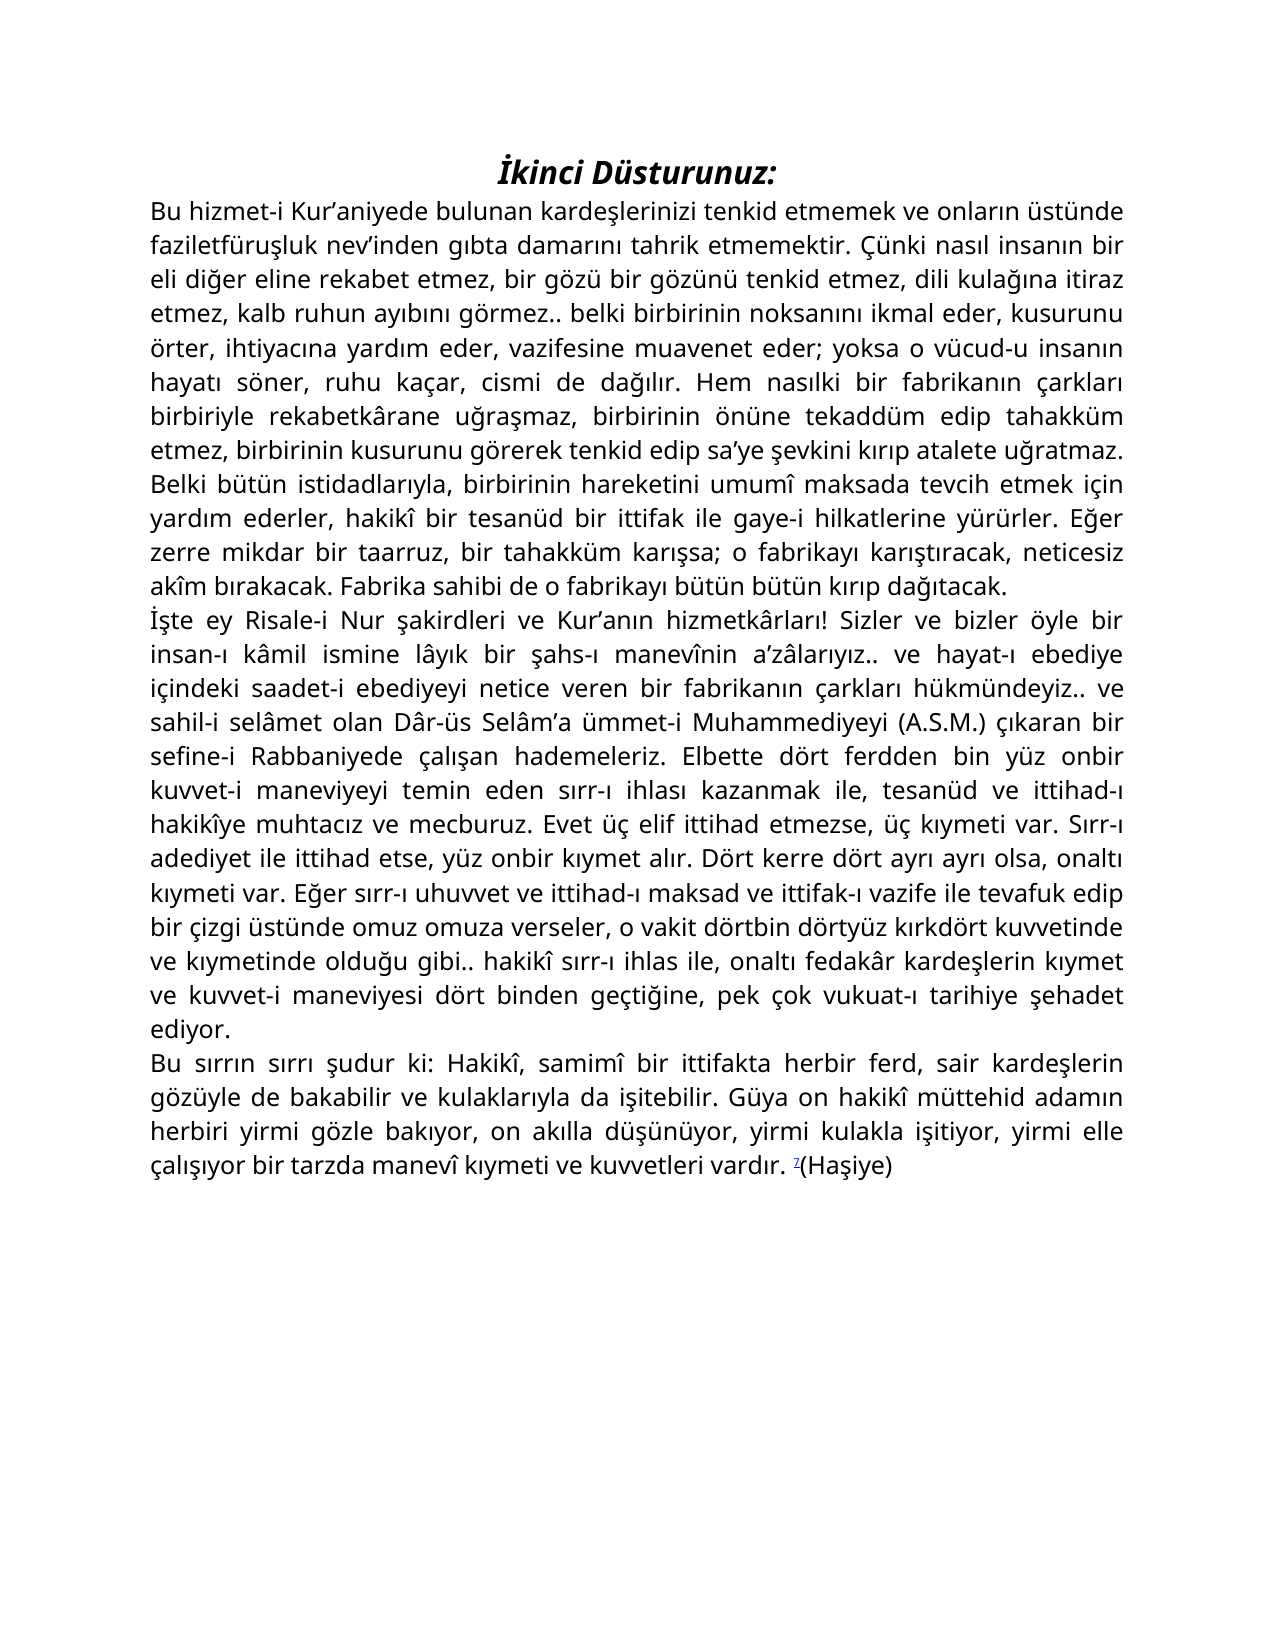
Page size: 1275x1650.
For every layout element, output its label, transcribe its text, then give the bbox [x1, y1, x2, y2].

text İşte ey Risale-i Nur şakirdleri ve Kur’anın hizmetkârları! Sizler ve bizler öyle bir insan-ı kâmil ismine lâyık bir şahs-ı manevînin a’zâlarıyız.. ve hayat-ı ebediye içindeki saadet-i ebediyeyi netice veren bir fabrikanın çarkları hükmündeyiz.. ve sahil-i selâmet olan Dâr-üs Selâm’a ümmet-i Muhammediyeyi (A.S.M.) çıkaran bir sefine-i Rabbaniyede çalışan hademeleriz. Elbette dört ferdden bin yüz onbir kuvvet-i maneviyeyi temin eden sırr-ı ihlası kazanmak ile, tesanüd ve ittihad-ı hakikîye muhtacız ve mecburuz. Evet üç elif ittihad etmezse, üç kıymeti var. Sırr-ı adediyet ile ittihad etse, yüz onbir kıymet alır. Dört kerre dört ayrı ayrı olsa, onaltı kıymeti var. Eğer sırr-ı uhuvvet ve ittihad-ı maksad ve ittifak-ı vazife ile tevafuk edip bir çizgi üstünde omuz omuza verseler, o vakit dörtbin dörtyüz kırkdört kuvvetinde ve kıymetinde olduğu gibi.. hakikî sırr-ı ihlas ile, onaltı fedakâr kardeşlerin kıymet ve kuvvet-i maneviyesi dört binden geçtiğine, pek çok vukuat-ı tarihiye şehadet ediyor. [150, 603, 1125, 1046]
text Bu sırrın sırrı şudur ki: Hakikî, samimî bir ittifakta herbir ferd, sair kardeşlerin gözüyle de bakabilir ve kulaklarıyla da işitebilir. Güya on hakikî müttehid adamın herbiri yirmi gözle bakıyor, on akılla düşünüyor, yirmi kulakla işitiyor, yirmi elle çalışıyor bir tarzda manevî kıymeti ve kuvvetleri vardır. 7(Haşiye) [150, 1046, 1125, 1182]
text Bu hizmet-i Kur’aniyede bulunan kardeşlerinizi tenkid etmemek ve onların üstünde faziletfüruşluk nev’inden gıbta damarını tahrik etmemektir. Çünki nasıl insanın bir eli diğer eline rekabet etmez, bir gözü bir gözünü tenkid etmez, dili kulağına itiraz etmez, kalb ruhun ayıbını görmez.. belki birbirinin noksanını ikmal eder, kusurunu örter, ihtiyacına yardım eder, vazifesine muavenet eder; yoksa o vücud-u insanın hayatı söner, ruhu kaçar, cismi de dağılır. Hem nasılki bir fabrikanın çarkları birbiriyle rekabetkârane uğraşmaz, birbirinin önüne tekaddüm edip tahakküm etmez, birbirinin kusurunu görerek tenkid edip sa’ye şevkini kırıp atalete uğratmaz. Belki bütün istidadlarıyla, birbirinin hareketini umumî maksada tevcih etmek için yardım ederler, hakikî bir tesanüd bir ittifak ile gaye-i hilkatlerine yürürler. Eğer zerre mikdar bir taarruz, bir tahakküm karışsa; o fabrikayı karıştıracak, neticesiz akîm bırakacak. Fabrika sahibi de o fabrikayı bütün bütün kırıp dağıtacak. [150, 194, 1125, 603]
subtitle İkinci Düsturunuz: [150, 150, 1125, 194]
